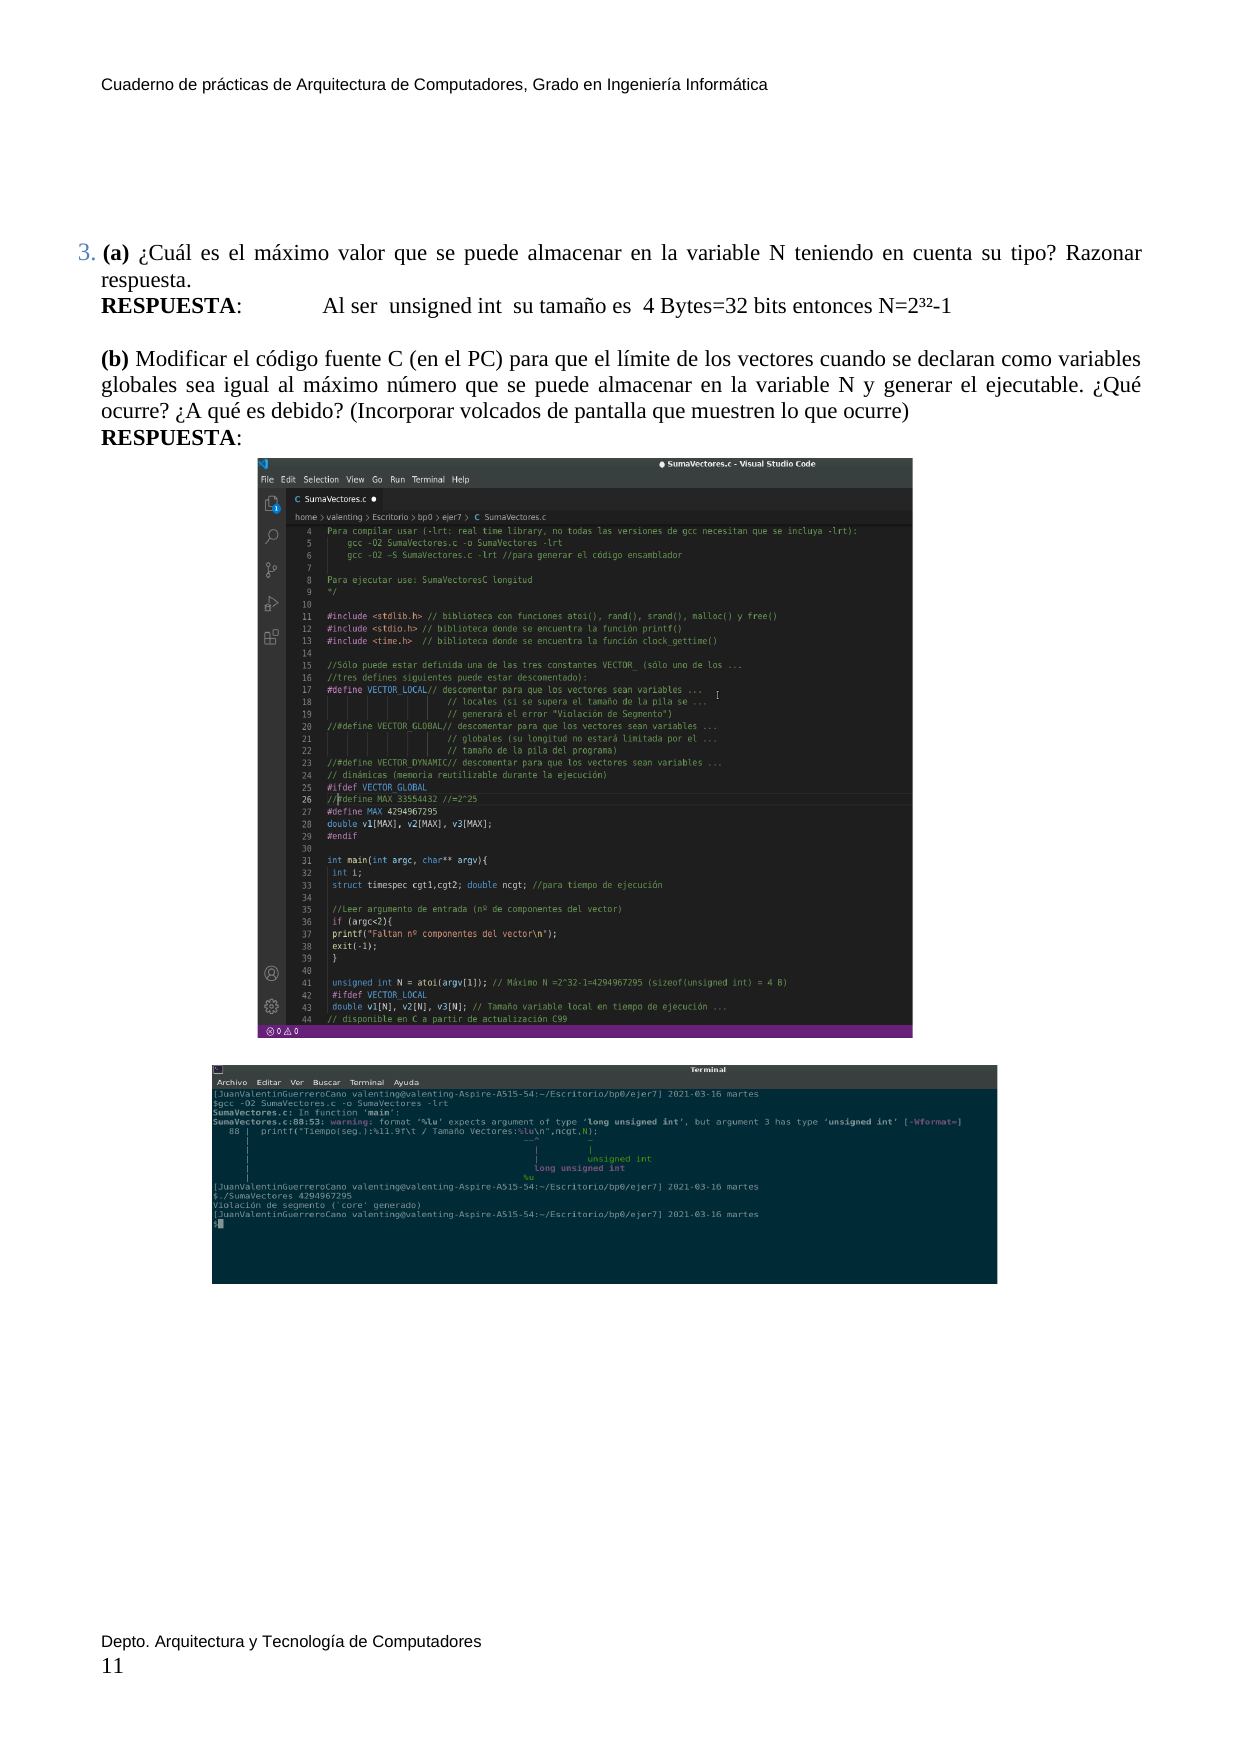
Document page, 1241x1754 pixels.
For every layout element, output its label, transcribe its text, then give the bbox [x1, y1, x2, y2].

text RESPUESTA: Al ser unsigned int su tamaño es 4 Bytes=32 bits entonces N=2³²-1 [101, 292, 1143, 318]
text (b) Modificar el código fuente C (en el PC) para que el límite de los vectores cuando se declaran como variables globales sea igual al máximo número que se puede almacenar en la variable N y generar el ejecutable. ¿Qué ocurre? ¿A qué es debido? (Incorporar volcados de pantalla que muestren lo que ocurre) [101, 345, 1143, 424]
text RESPUESTA: [101, 424, 1143, 450]
list (a) ¿Cuál es el máximo valor que se puede almacenar en la variable N teniendo en cuenta su tipo? Razonar respuesta. [71, 237, 1143, 292]
